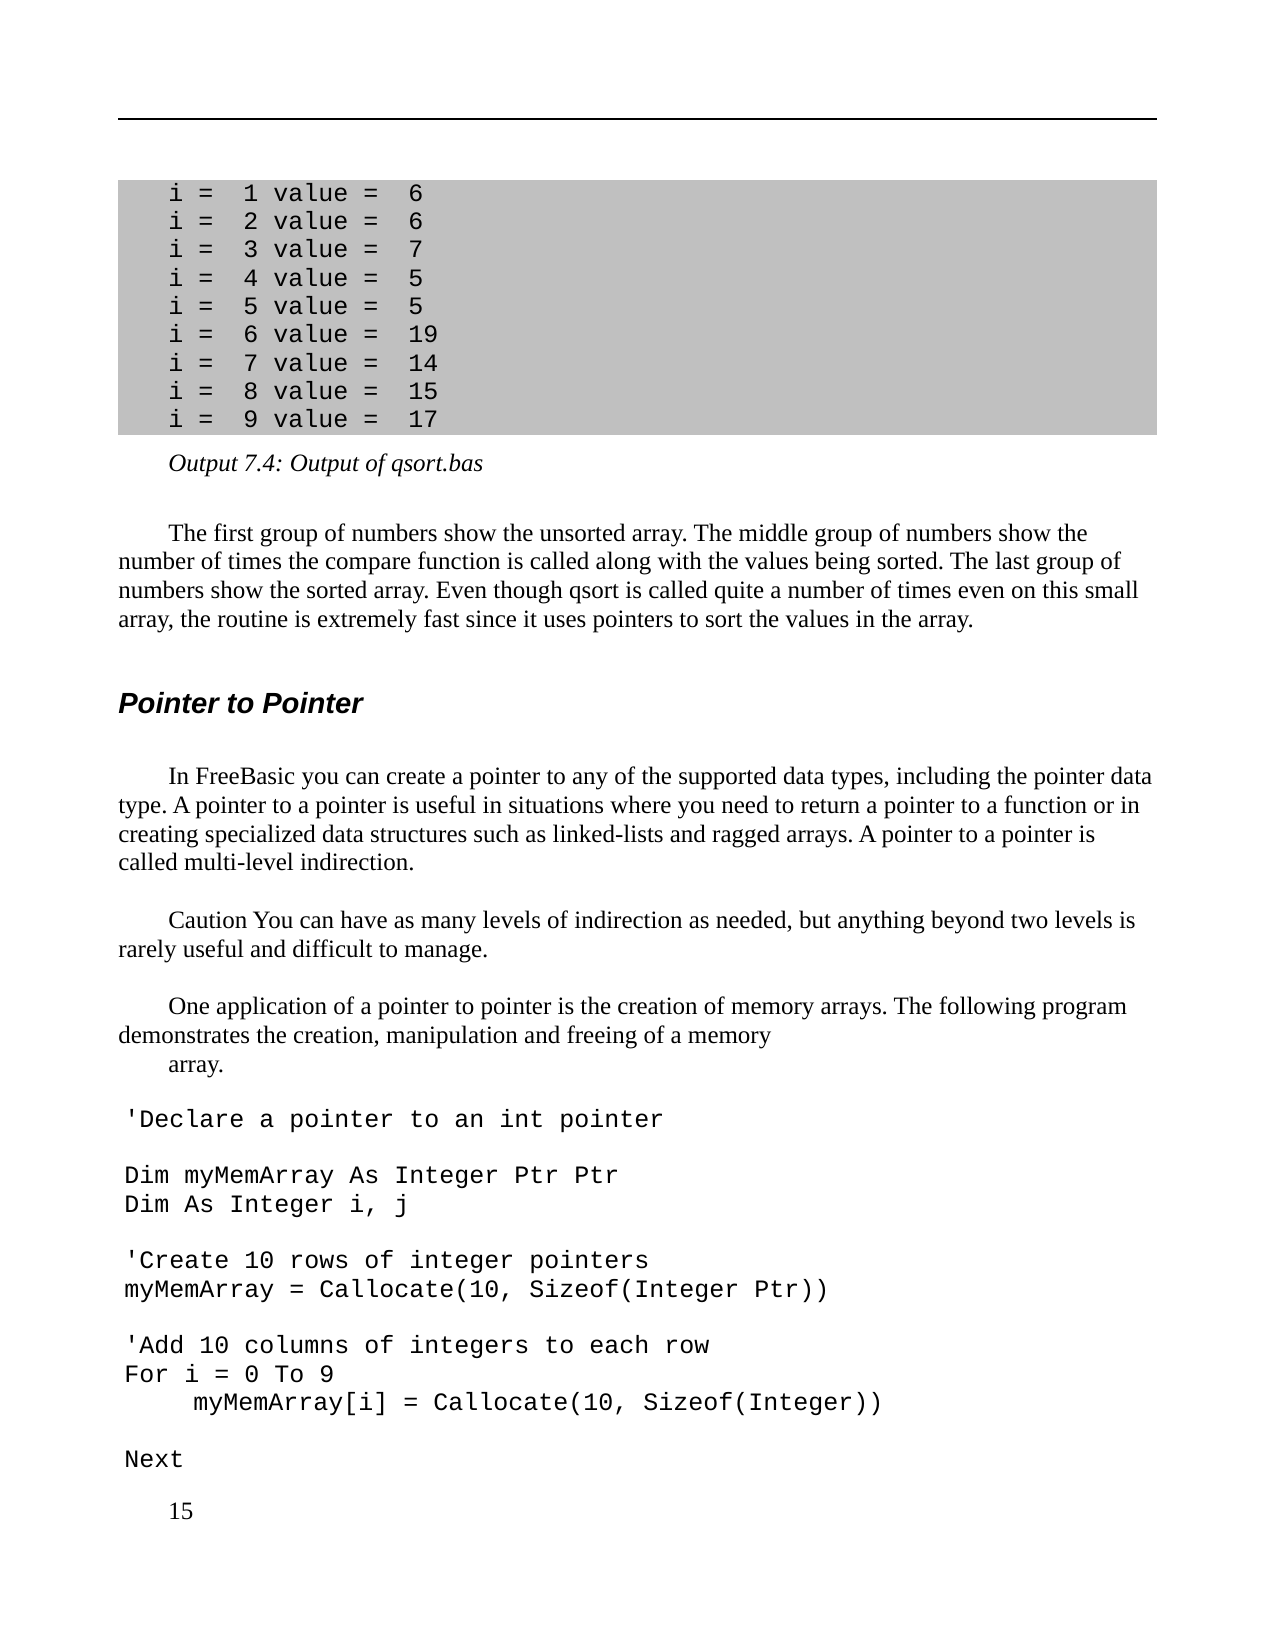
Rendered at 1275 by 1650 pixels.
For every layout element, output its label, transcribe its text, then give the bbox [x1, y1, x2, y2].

subtitle Pointer to Pointer [118, 686, 1157, 720]
text i = 1 value = 6 [118, 180, 1157, 208]
text i = 8 value = 15 [118, 378, 1157, 407]
text i = 5 value = 5 [118, 293, 1157, 322]
text i = 7 value = 14 [118, 350, 1157, 378]
text 'Add 10 columns of integers to each row [118, 1333, 1157, 1361]
text i = 2 value = 6 [118, 208, 1157, 237]
text i = 4 value = 5 [118, 265, 1157, 293]
text In FreeBasic you can create a pointer to any of the supported data types, including the pointer data type. A pointer to a pointer is useful in situations where you need to return a pointer to a function or in creating specialized data structures such as linked-lists and ragged arrays. A pointer to a pointer is called multi-level indirection. [118, 761, 1157, 876]
text For i = 0 To 9 [118, 1361, 1157, 1389]
text The first group of numbers show the unsorted array. The middle group of numbers show the number of times the compare function is called along with the values being sorted. The last group of numbers show the sorted array. Even though qsort is called quite a number of times even on this small array, the routine is extremely fast since it uses pointers to sort the values in the array. [118, 518, 1157, 633]
text Caution You can have as many levels of indirection as needed, but anything beyond two levels is rarely useful and difficult to manage. [118, 905, 1157, 962]
text Next [118, 1446, 1157, 1474]
text array. [118, 1049, 1157, 1077]
text 'Declare a pointer to an int pointer [118, 1106, 1157, 1134]
text Dim As Integer i, j [118, 1191, 1157, 1219]
text i = 6 value = 19 [118, 322, 1157, 350]
text 'Create 10 rows of integer pointers [118, 1248, 1157, 1276]
text myMemArray = Callocate(10, Sizeof(Integer Ptr)) [118, 1276, 1157, 1304]
text Dim myMemArray As Integer Ptr Ptr [118, 1163, 1157, 1191]
text myMemArray[i] = Callocate(10, Sizeof(Integer)) [118, 1389, 1157, 1418]
text i = 9 value = 17 [118, 407, 1157, 435]
text One application of a pointer to pointer is the creation of memory arrays. The following program demonstrates the creation, manipulation and freeing of a memory [118, 991, 1157, 1049]
text Output 7.4: Output of qsort.bas [118, 448, 1157, 476]
text i = 3 value = 7 [118, 237, 1157, 265]
